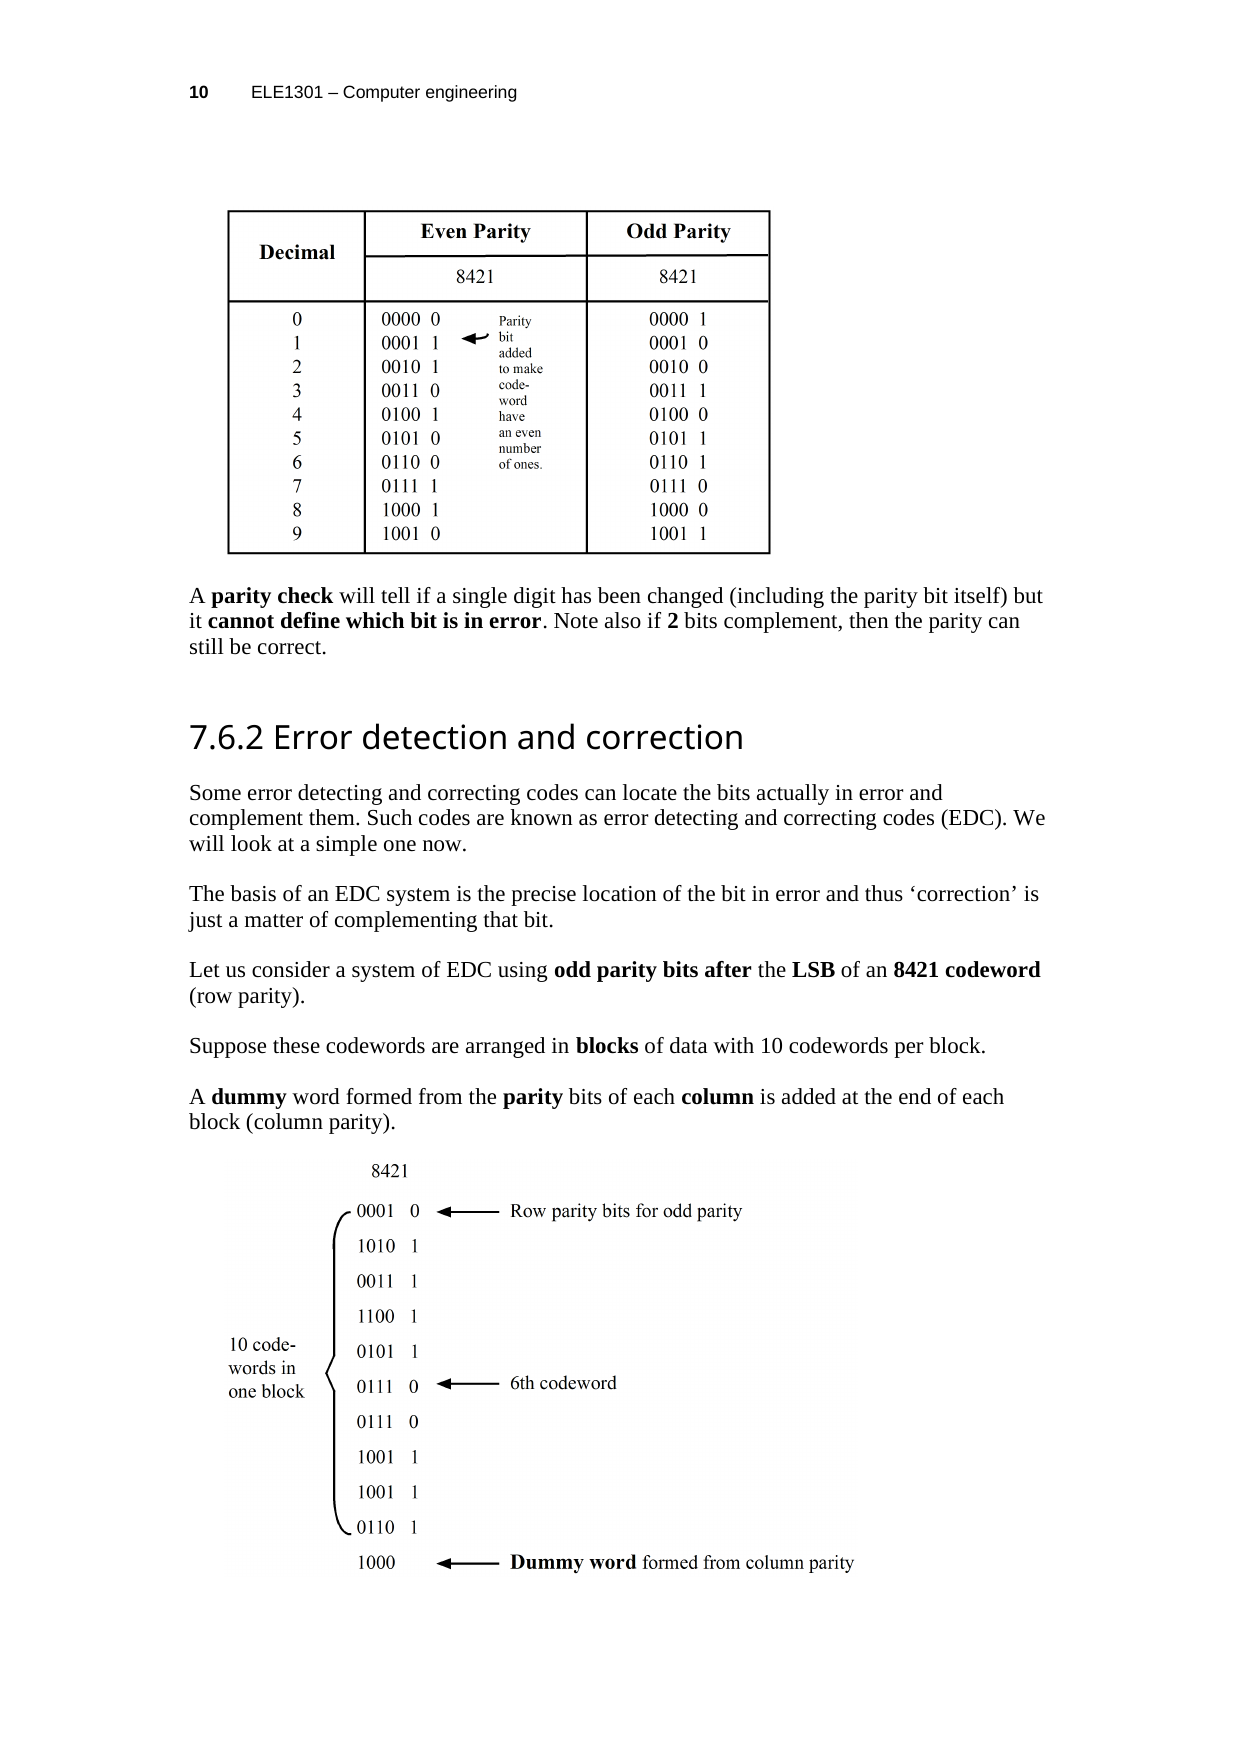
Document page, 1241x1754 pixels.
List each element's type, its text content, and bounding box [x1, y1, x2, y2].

text Some error detecting and correcting codes can locate the bits actually in error and complement them. Such codes are known as error detecting and correcting codes (EDC). We will look at a simple one now. [189, 779, 1051, 856]
text The basis of an EDC system is the precise location of the bit in error and thus ‘correction’ is just a matter of complementing that bit. [189, 881, 1051, 932]
picture [224, 1159, 859, 1577]
text Let us consider a system of EDC using odd parity bits after the LSB of an 8421 codeword (row parity). [189, 957, 1051, 1008]
subtitle Error detection and correction [189, 713, 1051, 759]
picture [224, 206, 774, 558]
text A dummy word formed from the parity bits of each column is added at the end of each block (column parity). [189, 1084, 1051, 1135]
text A parity check will tell if a single digit has been changed (including the parity bit itself) but it cannot define which bit is in error. Note also if 2 bits complement, then the parity can still be correct. [189, 583, 1051, 659]
text Suppose these codewords are arranged in blocks of data with 10 codewords per block. [189, 1033, 1051, 1059]
